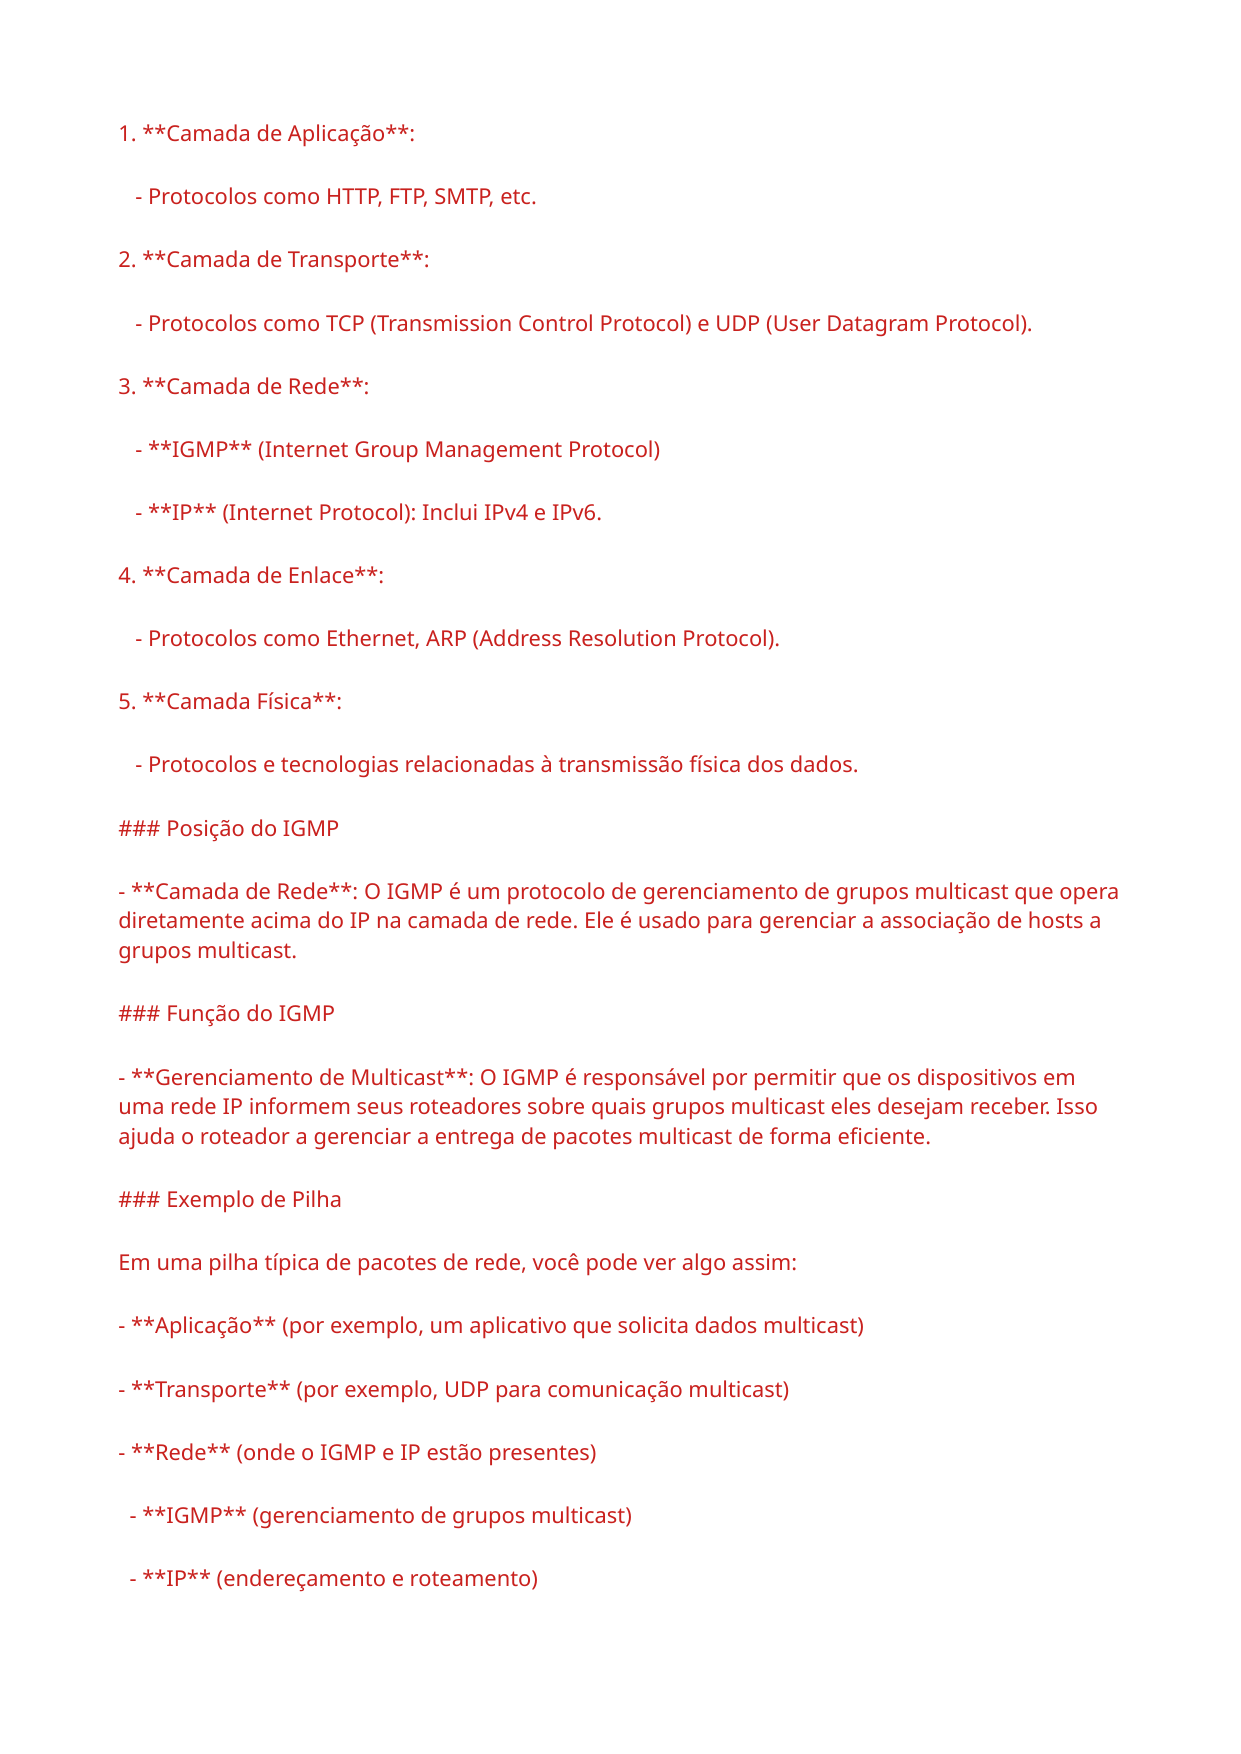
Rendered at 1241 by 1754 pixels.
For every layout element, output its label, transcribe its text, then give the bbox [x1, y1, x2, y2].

text ### Exemplo de Pilha [118, 1184, 1122, 1214]
text Em uma pilha típica de pacotes de rede, você pode ver algo assim: [118, 1247, 1122, 1277]
text - **IGMP** (Internet Group Management Protocol) [118, 434, 1122, 463]
text - Protocolos como Ethernet, ARP (Address Resolution Protocol). [118, 623, 1122, 653]
text 5. **Camada Física**: [118, 686, 1122, 716]
text - Protocolos e tecnologias relacionadas à transmissão física dos dados. [118, 749, 1122, 779]
text - **IP** (endereçamento e roteamento) [118, 1563, 1122, 1593]
text - **Aplicação** (por exemplo, um aplicativo que solicita dados multicast) [118, 1310, 1122, 1340]
text 3. **Camada de Rede**: [118, 371, 1122, 400]
text - Protocolos como HTTP, FTP, SMTP, etc. [118, 181, 1122, 211]
text 2. **Camada de Transporte**: [118, 244, 1122, 274]
text - **Gerenciamento de Multicast**: O IGMP é responsável por permitir que os dispositivos em uma rede IP informem seus roteadores sobre quais grupos multicast eles desejam receber. Isso ajuda o roteador a gerenciar a entrega de pacotes multicast de forma eficiente. [118, 1061, 1122, 1151]
text 4. **Camada de Enlace**: [118, 560, 1122, 590]
text - **Transporte** (por exemplo, UDP para comunicação multicast) [118, 1373, 1122, 1403]
text ### Posição do IGMP [118, 812, 1122, 842]
text - **Rede** (onde o IGMP e IP estão presentes) [118, 1437, 1122, 1466]
text - **Camada de Rede**: O IGMP é um protocolo de gerenciamento de grupos multicast que opera diretamente acima do IP na camada de rede. Ele é usado para gerenciar a associação de hosts a grupos multicast. [118, 876, 1122, 965]
text ### Função do IGMP [118, 998, 1122, 1028]
text - **IP** (Internet Protocol): Inclui IPv4 e IPv6. [118, 497, 1122, 527]
text 1. **Camada de Aplicação**: [118, 118, 1122, 148]
text - Protocolos como TCP (Transmission Control Protocol) e UDP (User Datagram Protocol). [118, 307, 1122, 337]
text - **IGMP** (gerenciamento de grupos multicast) [118, 1500, 1122, 1529]
